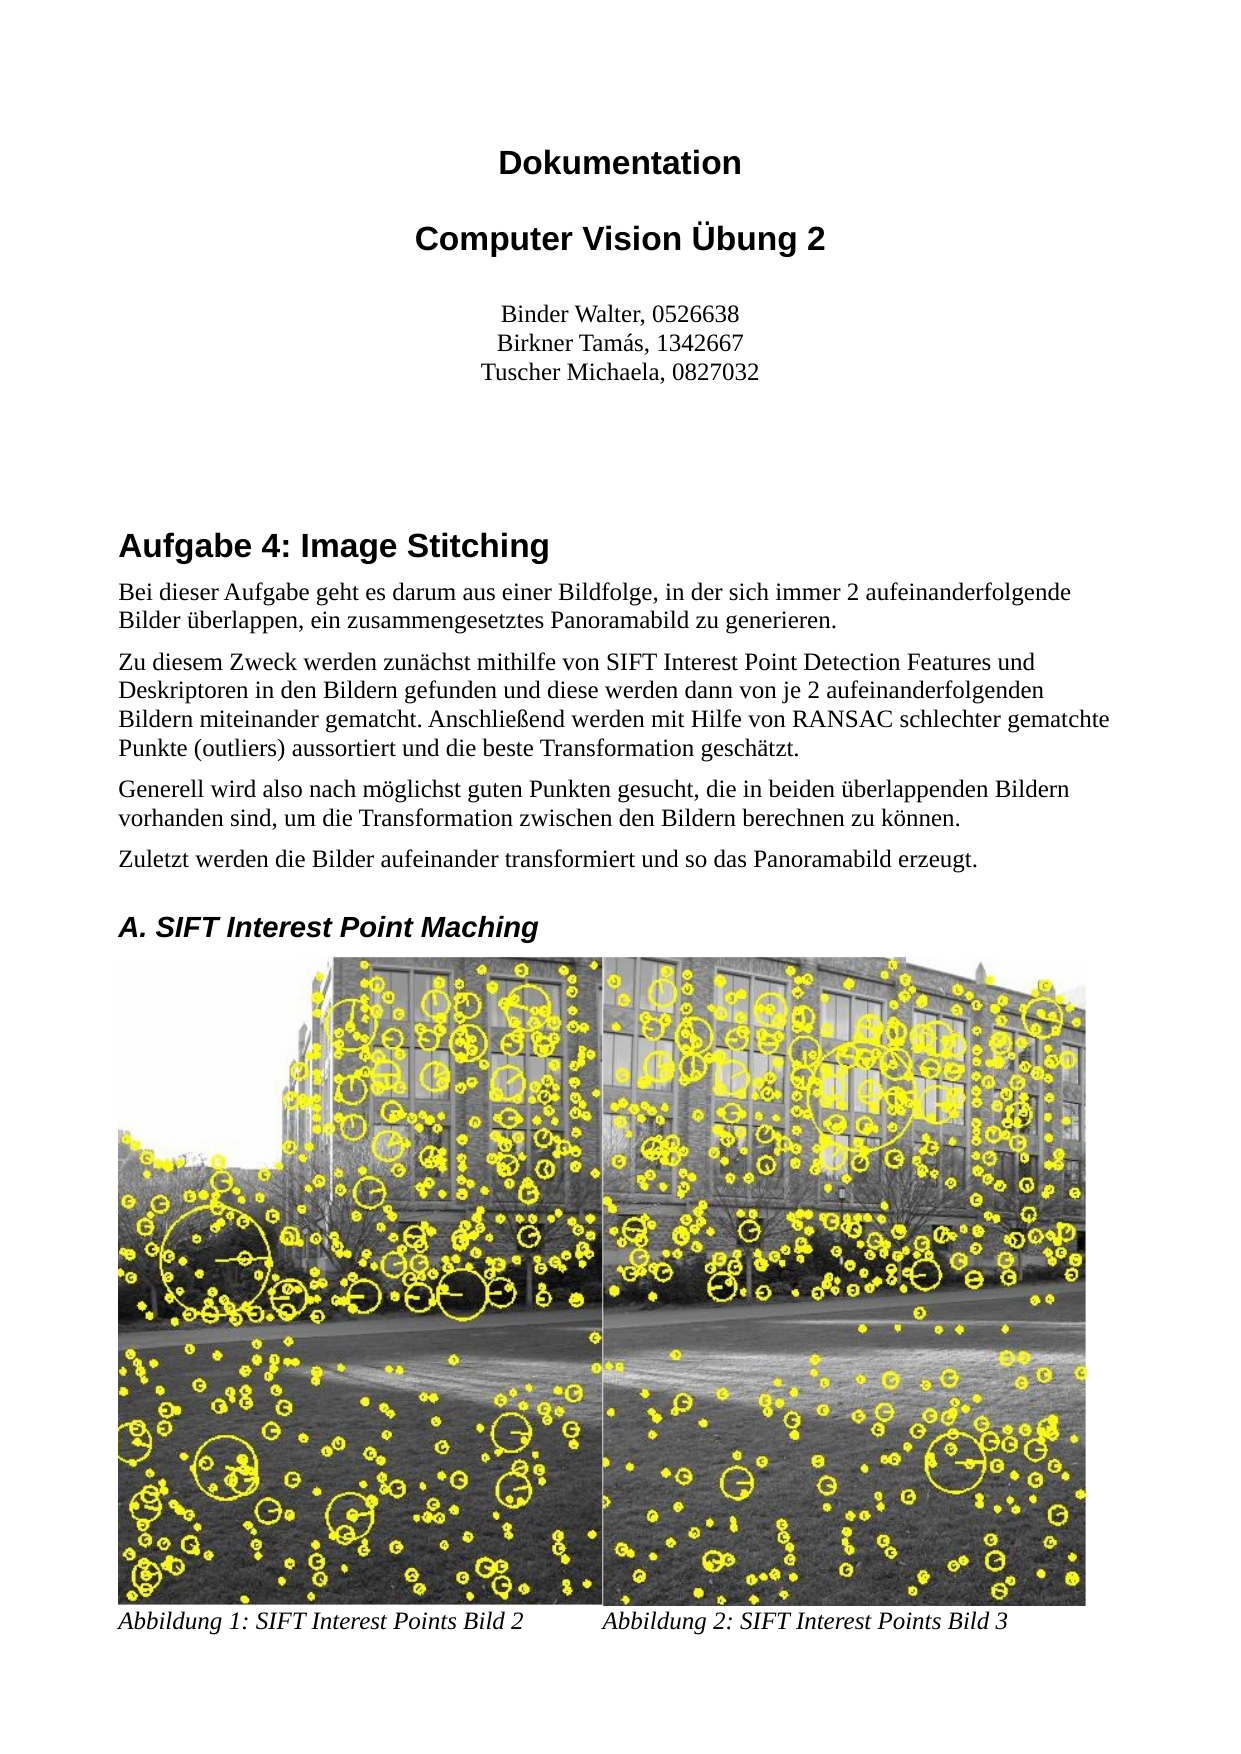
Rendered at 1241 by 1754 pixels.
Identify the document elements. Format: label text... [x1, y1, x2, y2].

subtitle Aufgabe 4: Image Stitching [118, 525, 1122, 564]
text Abbildung 2: SIFT Interest Points Bild 3 [602, 1606, 1087, 1635]
text Binder Walter, 0526638 [118, 299, 1122, 328]
text Generell wird also nach möglichst guten Punkten gesucht, die in beiden überlappenden Bildern vorhanden sind, um die Transformation zwischen den Bildern berechnen zu können. [118, 774, 1122, 832]
text Abbildung 1: SIFT Interest Points Bild 2 [118, 1606, 602, 1635]
subtitle Dokumentation [118, 143, 1122, 182]
subtitle Computer Vision Übung 2 [118, 219, 1122, 258]
text Zu diesem Zweck werden zunächst mithilfe von SIFT Interest Point Detection Features und Deskriptoren in den Bildern gefunden und diese werden dann von je 2 aufeinanderfolgenden Bildern miteinander gematcht. Anschließend werden mit Hilfe von RANSAC schlechter gematchte Punkte (outliers) aussortiert und die beste Transformation geschätzt. [118, 647, 1122, 762]
text Birkner Tamás, 1342667 [118, 328, 1122, 357]
text Tuscher Michaela, 0827032 [118, 357, 1122, 385]
text Zuletzt werden die Bilder aufeinander transformiert und so das Panoramabild erzeugt. [118, 844, 1122, 873]
subtitle A. SIFT Interest Point Maching [118, 910, 1122, 944]
text Bei dieser Aufgabe geht es darum aus einer Bildfolge, in der sich immer 2 aufeinanderfolgende Bilder überlappen, ein zusammengesetztes Panoramabild zu generieren. [118, 577, 1122, 634]
picture [118, 956, 1087, 1606]
